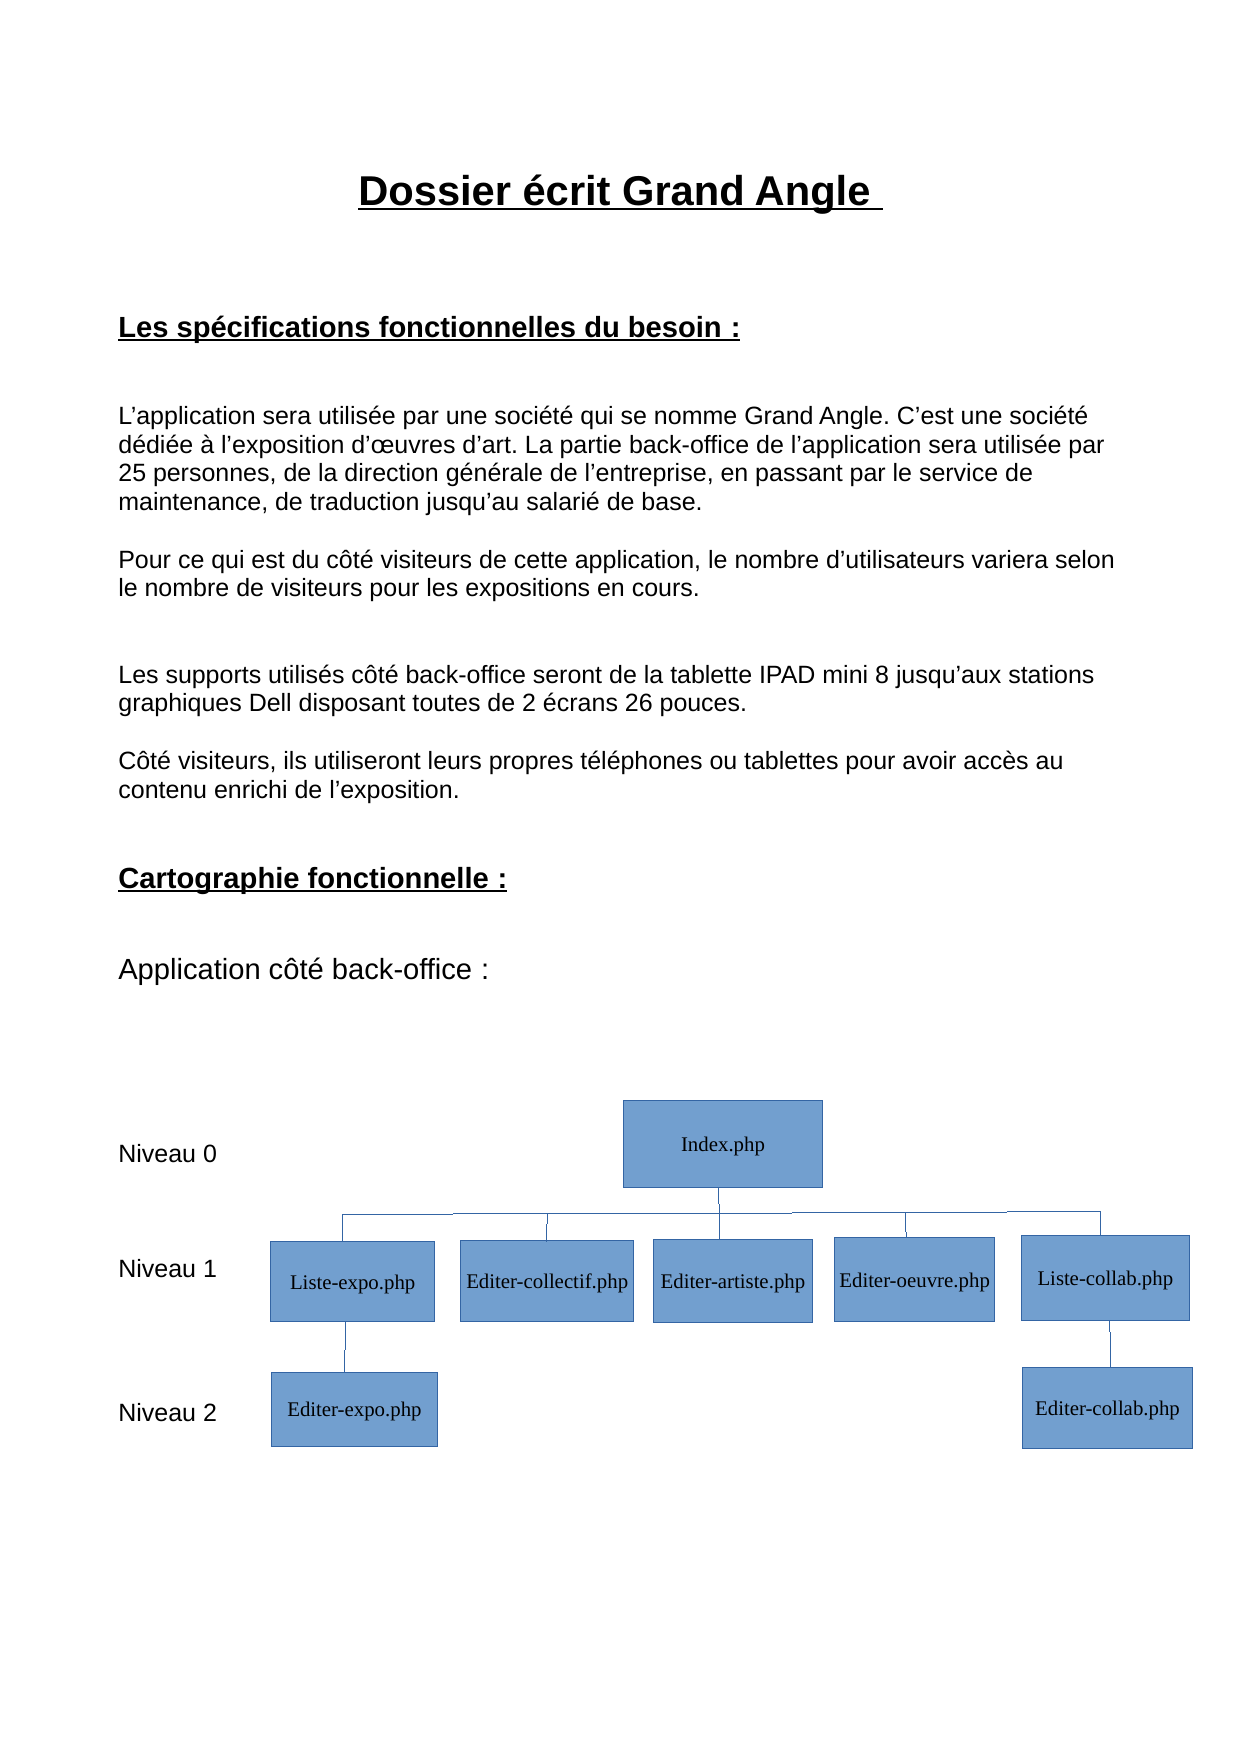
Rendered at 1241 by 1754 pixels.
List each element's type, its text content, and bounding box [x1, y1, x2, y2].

text Les spécifications fonctionnelles du besoin : [118, 310, 1122, 343]
text Les supports utilisés côté back-office seront de la tablette IPAD mini 8 jusqu’aux stations graphiques Dell disposant toutes de 2 écrans 26 pouces. [118, 659, 1122, 717]
text Côté visiteurs, ils utiliseront leurs propres téléphones ou tablettes pour avoir accès au contenu enrichi de l’exposition. [118, 746, 1122, 803]
text Application côté back-office : [118, 952, 1122, 985]
text [823, 1139, 1122, 1167]
text Cartographie fonctionnelle : [118, 861, 1122, 894]
text Dossier écrit Grand Angle [118, 166, 1122, 214]
text [813, 1254, 834, 1282]
text L’application sera utilisée par une société qui se nomme Grand Angle. C’est une société dédiée à l’exposition d’œuvres d’art. La partie back-office de l’application sera utilisée par 25 personnes, de la direction générale de l’entreprise, en passant par le service de maintenance, de traduction jusqu’au salarié de base. [118, 401, 1122, 516]
text [995, 1254, 1021, 1282]
text Niveau 1 [118, 1254, 270, 1282]
text Pour ce qui est du côté visiteurs de cette application, le nombre d’utilisateurs variera selon le nombre de visiteurs pour les expositions en cours. [118, 544, 1122, 602]
text [435, 1254, 460, 1282]
text [438, 1397, 1022, 1426]
text Niveau 2 [118, 1397, 271, 1426]
text [634, 1254, 653, 1282]
text Niveau 0 [118, 1139, 623, 1167]
